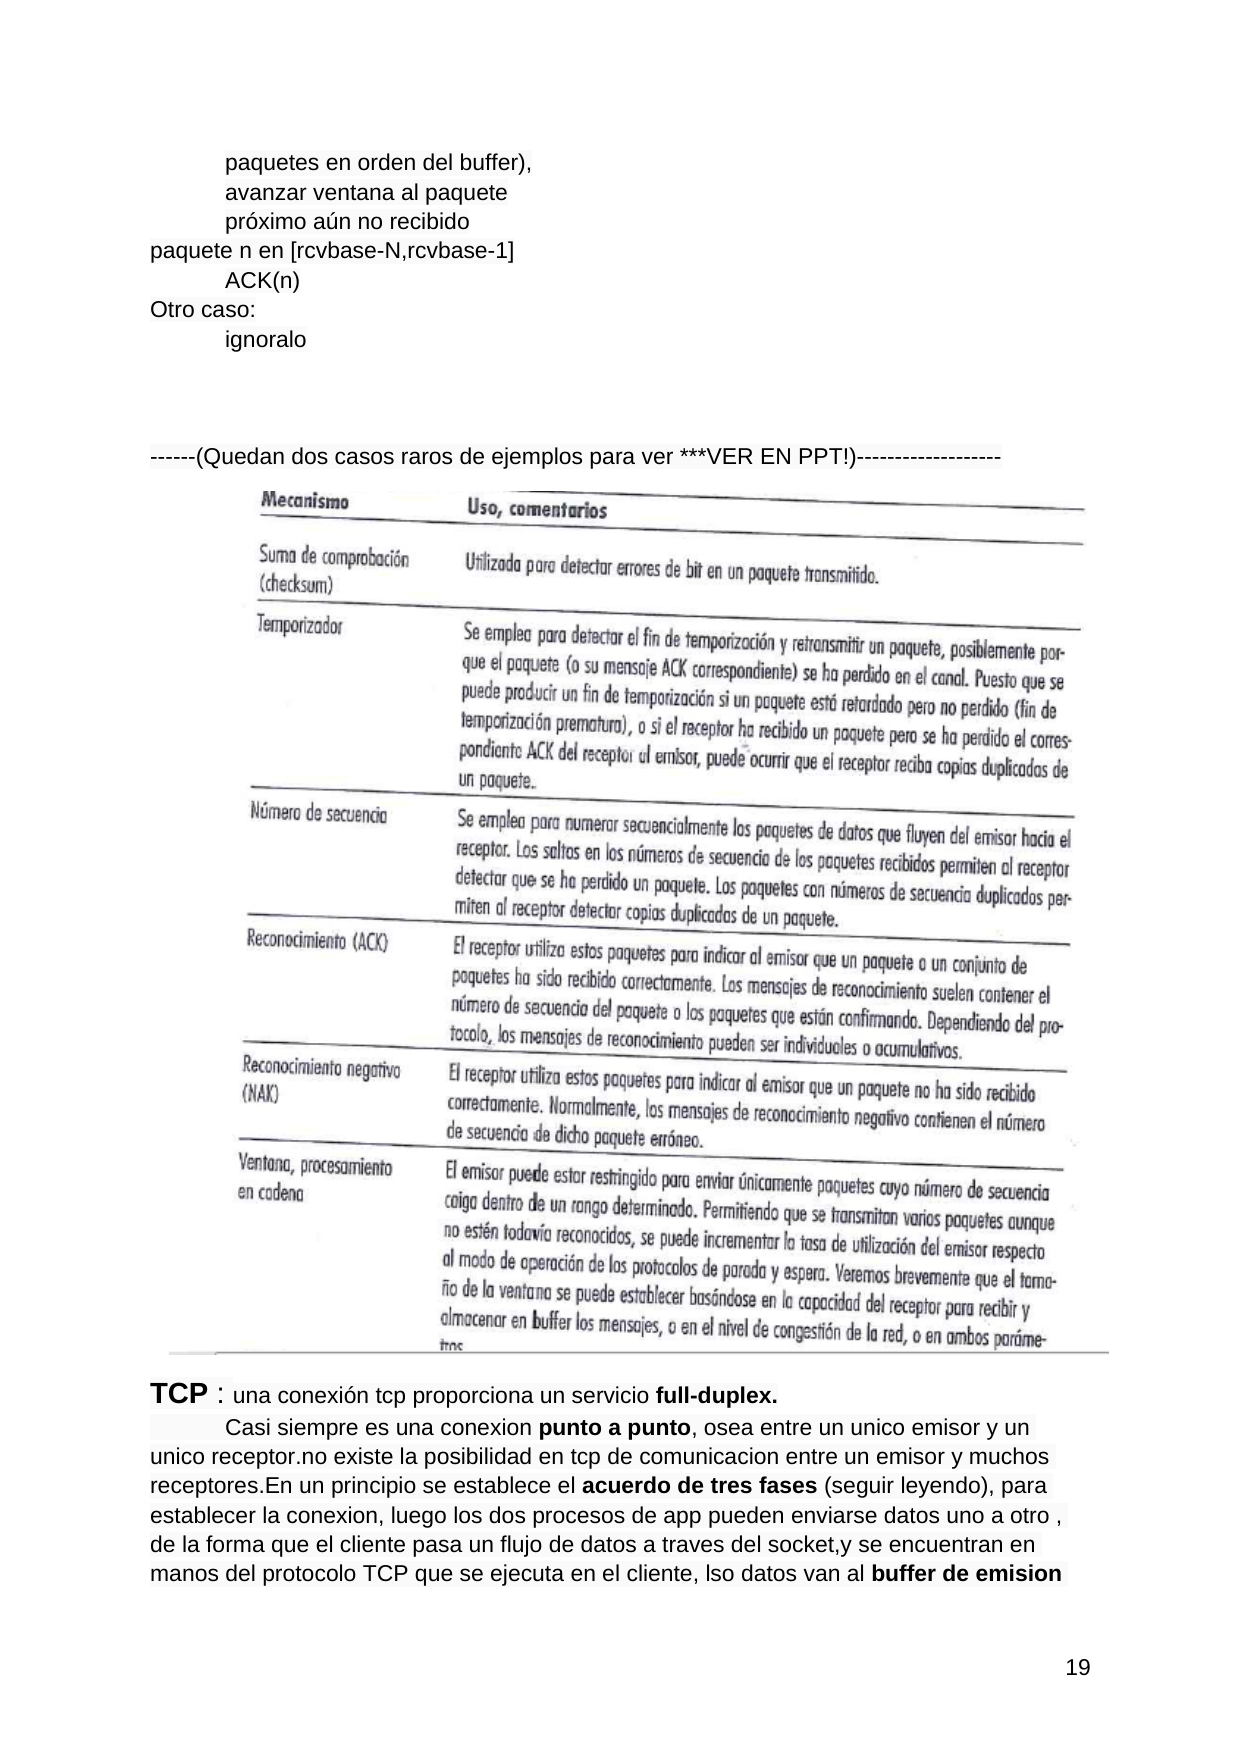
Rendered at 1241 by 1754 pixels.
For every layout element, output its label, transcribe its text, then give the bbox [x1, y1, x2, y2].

picture [168, 491, 1109, 1355]
text paquete n en [rcvbase-N,rcvbase-1] [150, 238, 1091, 264]
text próximo aún no recibido [150, 209, 1091, 234]
text ------(Quedan dos casos raros de ejemplos para ver ***VER EN PPT!)------------------- [150, 444, 1091, 469]
text Otro caso: [150, 297, 1091, 322]
text ignoralo [150, 326, 1091, 352]
text avanzar ventana al paquete [150, 179, 1091, 205]
text paquetes en orden del buffer), [150, 150, 1091, 176]
text TCP : una conexión tcp proporciona un servicio full-duplex. [150, 1377, 1091, 1409]
text ACK(n) [150, 267, 1091, 293]
text Casi siempre es una conexion punto a punto, osea entre un unico emisor y un unico receptor.no existe la posibilidad en tcp de comunicacion entre un emisor y muchos receptores.En un principio se establece el acuerdo de tres fases (seguir leyendo), para establecer la conexion, luego los dos procesos de app pueden enviarse datos uno a otro , de la forma que el cliente pasa un flujo de datos a traves del socket,y se encuentran en manos del protocolo TCP que se ejecuta en el cliente, lso datos van al buffer de emision [150, 1414, 1091, 1587]
